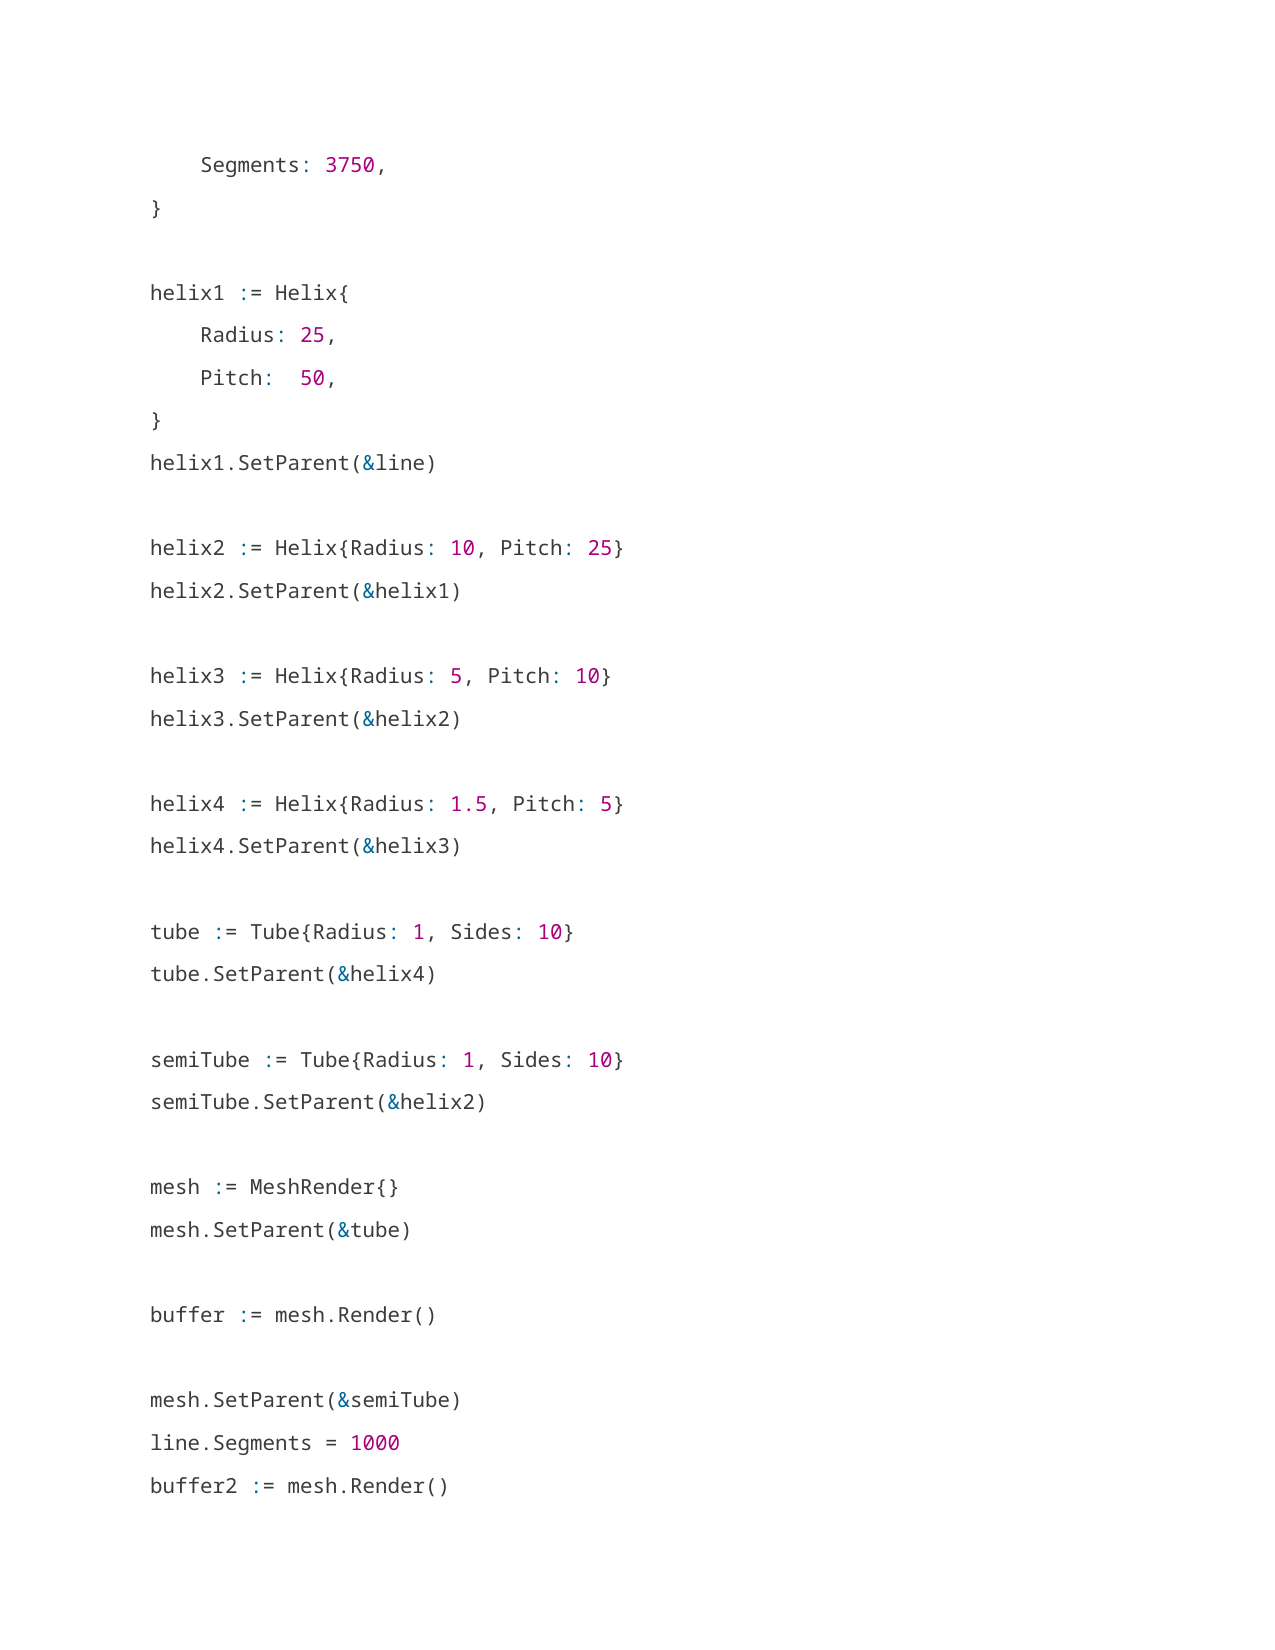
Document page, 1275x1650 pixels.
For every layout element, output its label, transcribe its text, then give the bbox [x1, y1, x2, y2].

text Segments: 3750, } helix1 := Helix{ Radius: 25, Pitch: 50, } helix1.SetParent(&line) helix2 := Helix{Radius: 10, Pitch: 25} helix2.SetParent(&helix1) helix3 := Helix{Radius: 5, Pitch: 10} helix3.SetParent(&helix2) helix4 := Helix{Radius: 1.5, Pitch: 5} helix4.SetParent(&helix3) tube := Tube{Radius: 1, Sides: 10} tube.SetParent(&helix4) semiTube := Tube{Radius: 1, Sides: 10} semiTube.SetParent(&helix2) mesh := MeshRender{} mesh.SetParent(&tube) buffer := mesh.Render() mesh.SetParent(&semiTube) line.Segments = 1000 buffer2 := mesh.Render() [150, 150, 1125, 1499]
